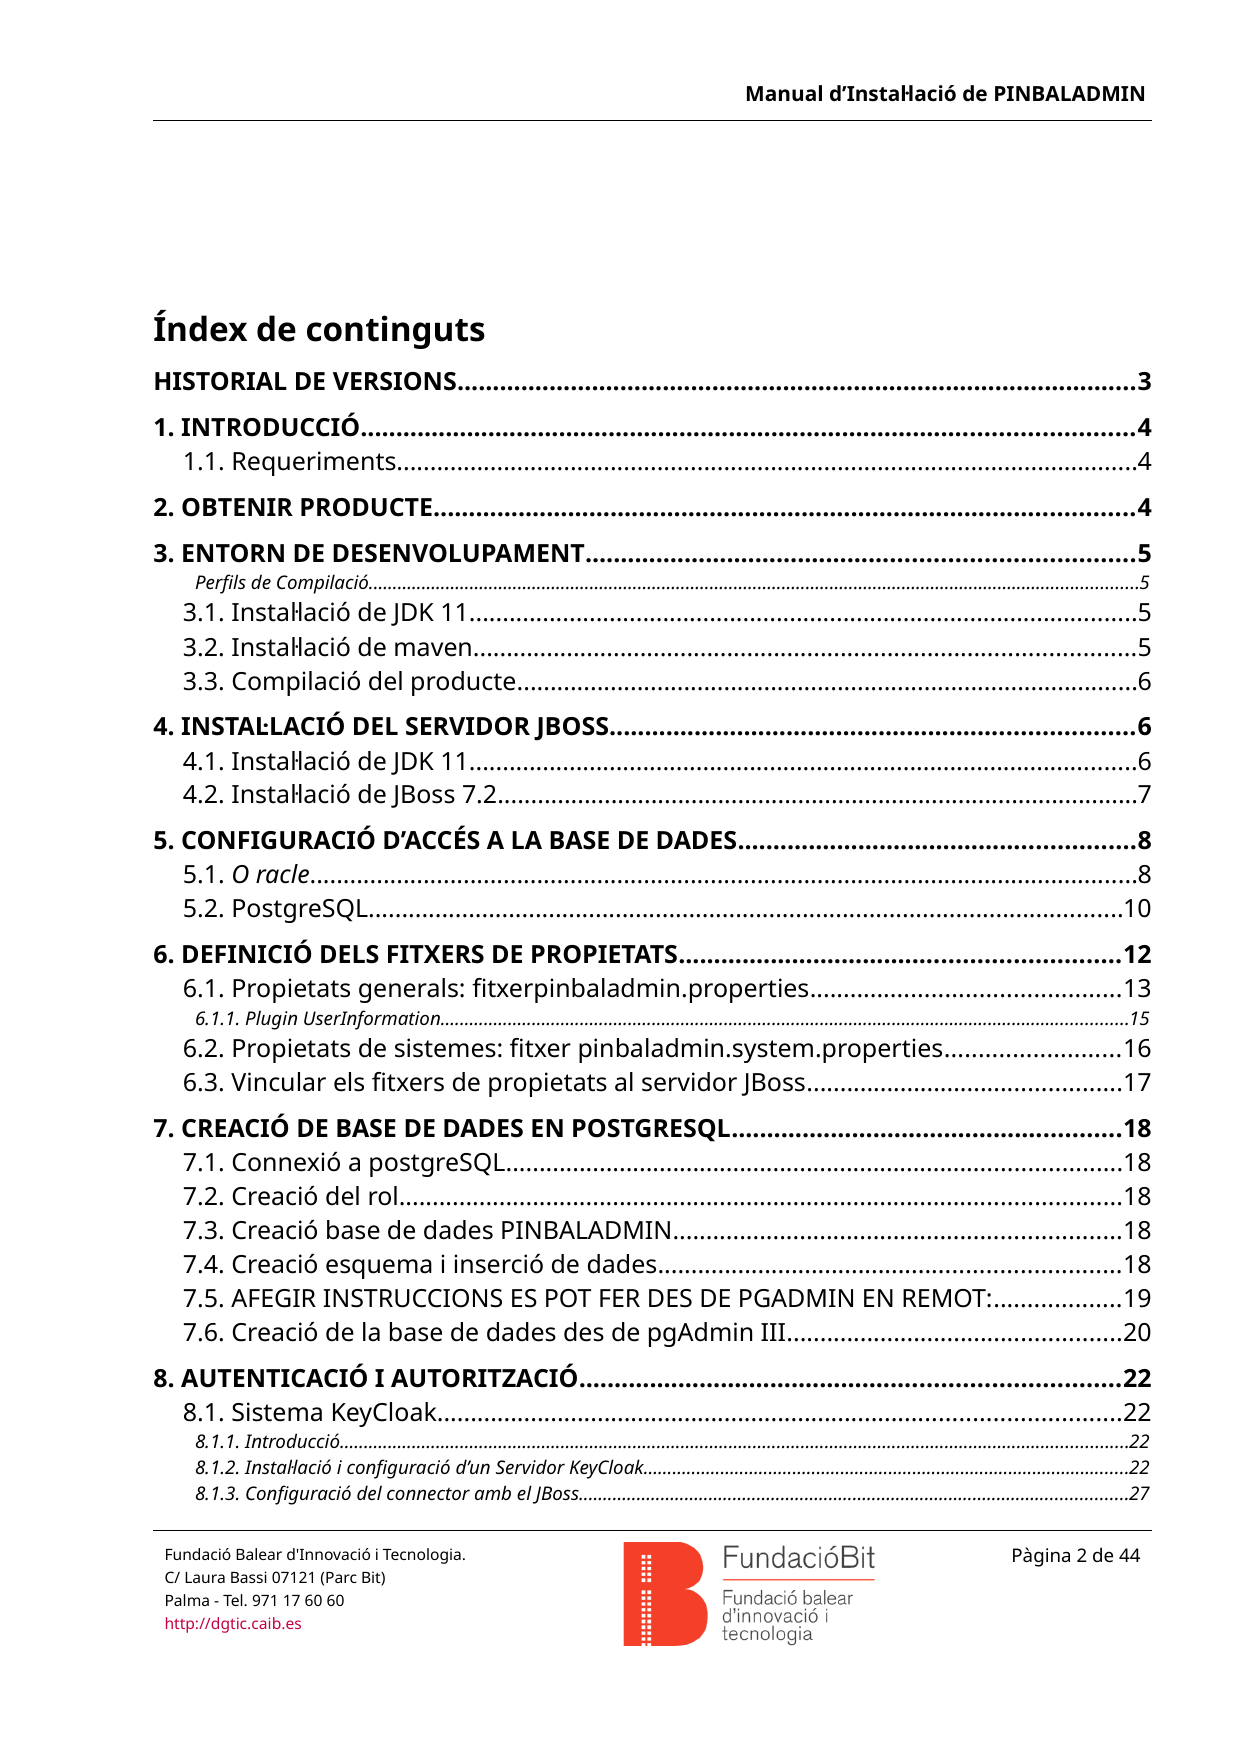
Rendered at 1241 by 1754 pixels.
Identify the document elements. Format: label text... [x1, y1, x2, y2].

text 3. Entorn de desenvolupament 5 [153, 536, 1152, 569]
text 8.1.2. Instal·lació i configuració d’un Servidor KeyCloak 22 [195, 1454, 1152, 1480]
text 4.2. Instal·lació de JBoss 7.2 7 [183, 777, 1152, 811]
text 7. Creació de Base de dades en PostgreSQL 18 [153, 1111, 1152, 1144]
text 6.3. Vincular els fitxers de propietats al servidor JBoss 17 [183, 1065, 1152, 1099]
text 7.4. Creació esquema i inserció de dades 18 [183, 1247, 1152, 1281]
text 3.1. Instal·lació de JDK 11 5 [183, 595, 1152, 629]
text 7.5. AFEGIR INSTRUCCIONS ES POT FER DES DE PGADMIN EN REMOT: 19 [183, 1281, 1152, 1315]
text 5.1. O racle 8 [183, 857, 1152, 891]
text 2. Obtenir producte 4 [153, 490, 1152, 524]
text 5. Configuració d’accés a la Base de Dades 8 [153, 823, 1152, 857]
text 8.1.3. Configuració del connector amb el JBoss 27 [195, 1480, 1152, 1505]
subtitle Índex de continguts [153, 306, 1152, 352]
text 7.2. Creació del rol 18 [183, 1179, 1152, 1213]
text 3.2. Instal·lació de maven 5 [183, 629, 1152, 663]
text 6.2. Propietats de sistemes: fitxer pinbaladmin.system.properties 16 [183, 1031, 1152, 1065]
text 3.3. Compilació del producte 6 [183, 663, 1152, 697]
text 5.2. PostgreSQL 10 [183, 891, 1152, 925]
text 4. Instal·lació del Servidor JBOSS 6 [153, 709, 1152, 743]
text 1.1. Requeriments 4 [183, 444, 1152, 478]
text 6. Definició dels fitxers de propietats 12 [153, 937, 1152, 971]
picture [623, 1542, 875, 1646]
text Historial de versions 3 [153, 364, 1152, 398]
text Perfils de Compilació 5 [195, 569, 1152, 595]
text 7.6. Creació de la base de dades des de pgAdmin III 20 [183, 1315, 1152, 1349]
text 7.1. Connexió a postgreSQL 18 [183, 1144, 1152, 1179]
text 8. Autenticació i Autorització 22 [153, 1361, 1152, 1395]
text 8.1. Sistema KeyCloak 22 [183, 1395, 1152, 1429]
text 1. Introducció 4 [153, 410, 1152, 444]
text 7.3. Creació base de dades PINBALADMIN 18 [183, 1213, 1152, 1247]
text 6.1.1. Plugin UserInformation 15 [195, 1005, 1152, 1031]
text 8.1.1. Introducció 22 [195, 1429, 1152, 1454]
text 4.1. Instal·lació de JDK 11 6 [183, 743, 1152, 777]
text 6.1. Propietats generals: fitxerpinbaladmin.properties 13 [183, 971, 1152, 1005]
